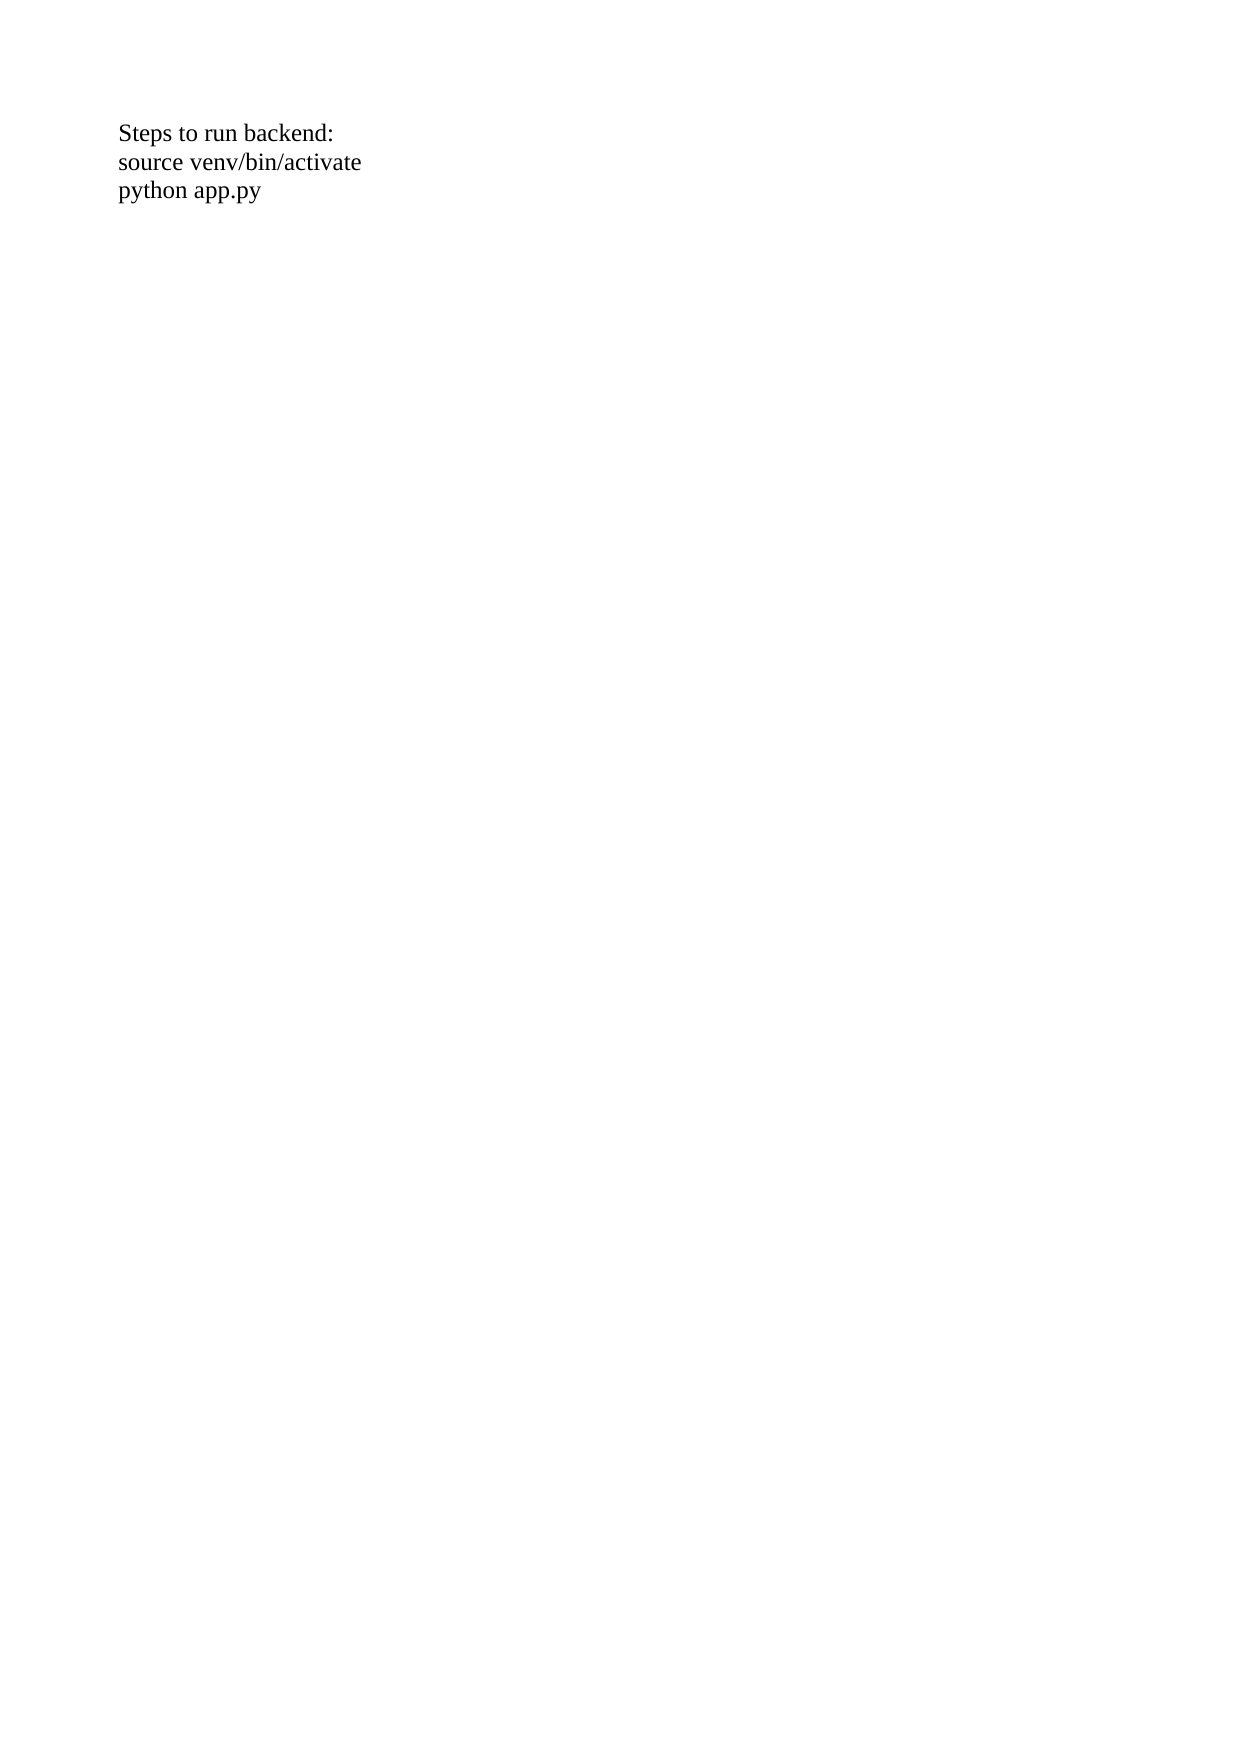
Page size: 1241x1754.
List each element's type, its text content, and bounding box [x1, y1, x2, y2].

text python app.py [118, 176, 1122, 204]
text source venv/bin/activate [118, 147, 1122, 176]
text Steps to run backend: [118, 118, 1122, 147]
